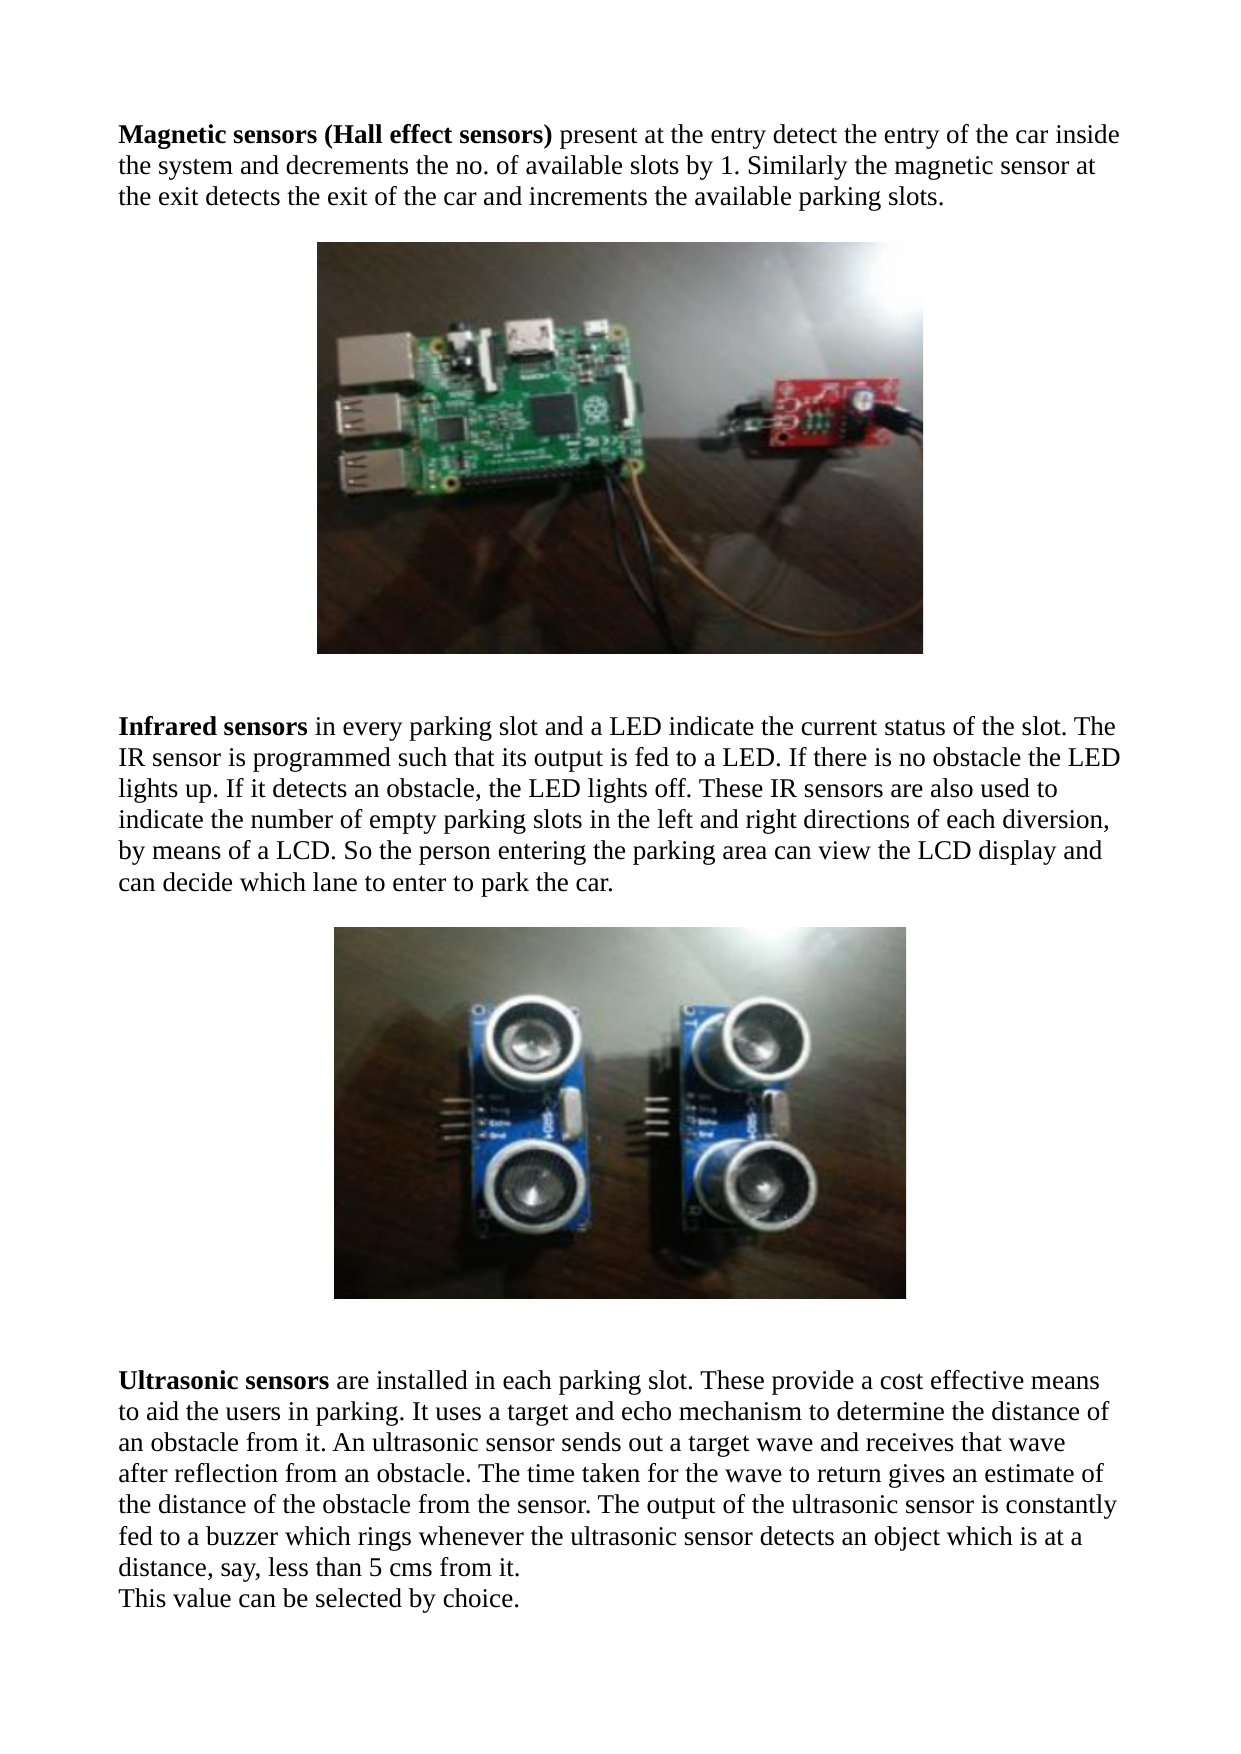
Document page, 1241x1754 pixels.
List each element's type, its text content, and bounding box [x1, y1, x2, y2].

text Magnetic sensors (Hall effect sensors) present at the entry detect the entry of the car inside the system and decrements the no. of available slots by 1. Similarly the magnetic sensor at the exit detects the exit of the car and increments the available parking slots. [118, 118, 1122, 212]
text Infrared sensors in every parking slot and a LED indicate the current status of the slot. The IR sensor is programmed such that its output is fed to a LED. If there is no obstacle the LED lights up. If it detects an obstacle, the LED lights off. These IR sensors are also used to indicate the number of empty parking slots in the left and right directions of each diversion, by means of a LCD. So the person entering the parking area can view the LCD display and can decide which lane to enter to park the car. [118, 710, 1122, 897]
text Ultrasonic sensors are installed in each parking slot. These provide a cost effective means to aid the users in parking. It uses a target and echo mechanism to determine the distance of an obstacle from it. An ultrasonic sensor sends out a target wave and receives that wave after reflection from an obstacle. The time taken for the wave to return gives an estimate of the distance of the obstacle from the sensor. The output of the ultrasonic sensor is constantly fed to a buzzer which rings whenever the ultrasonic sensor detects an object which is at a distance, say, less than 5 cms from it. [118, 1364, 1122, 1582]
picture [317, 242, 924, 654]
picture [334, 927, 907, 1299]
text This value can be selected by choice. [118, 1582, 1122, 1613]
